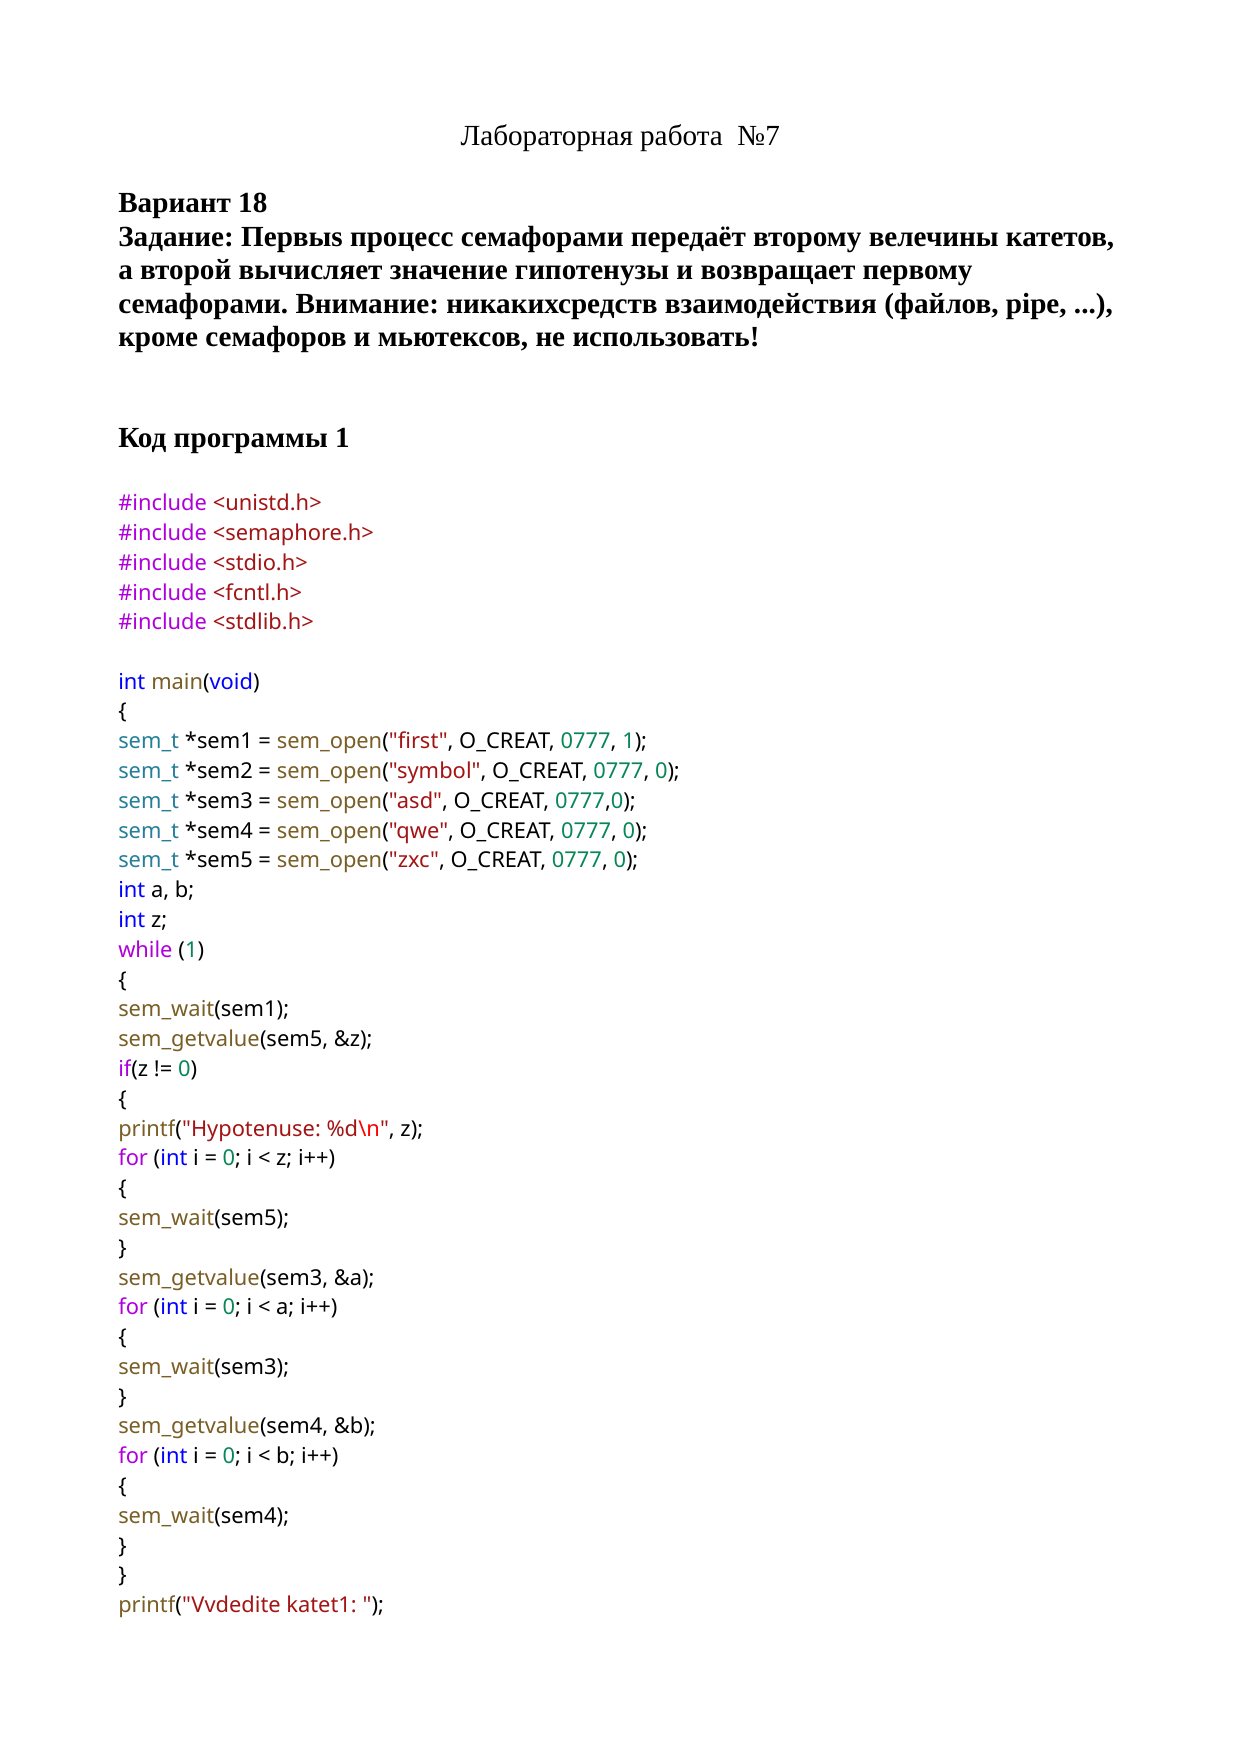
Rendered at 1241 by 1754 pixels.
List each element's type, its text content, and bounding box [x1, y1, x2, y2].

text printf("Hypotenuse: %d\n", z); [118, 1113, 1122, 1142]
text #include <stdlib.h> [118, 606, 1122, 636]
text Код программы 1 [118, 420, 1122, 453]
text sem_t *sem1 = sem_open("first", O_CREAT, 0777, 1); [118, 725, 1122, 755]
text sem_t *sem2 = sem_open("symbol", O_CREAT, 0777, 0); [118, 755, 1122, 785]
text for (int i = 0; i < a; i++) [118, 1291, 1122, 1321]
text sem_wait(sem5); [118, 1202, 1122, 1232]
text Задание: Первыѕ процесс семафорами передаёт второму велечины катетов, а второй вычисляет значение гипотенузы и возвращает первому семафорами. Внимание: никакихсредств взаимодействия (файлов, pipe, ...), кроме семафоров и мьютексов, не использовать! [118, 219, 1122, 353]
text #include <stdio.h> [118, 547, 1122, 576]
text int a, b; [118, 874, 1122, 904]
text #include <semaphore.h> [118, 517, 1122, 547]
text int main(void) [118, 666, 1122, 696]
text int z; [118, 904, 1122, 934]
text sem_wait(sem4); [118, 1500, 1122, 1530]
text { [118, 1083, 1122, 1113]
text } [118, 1232, 1122, 1262]
text sem_t *sem5 = sem_open("zxc", O_CREAT, 0777, 0); [118, 844, 1122, 874]
text sem_getvalue(sem5, &z); [118, 1023, 1122, 1053]
text } [118, 1530, 1122, 1559]
text if(z != 0) [118, 1053, 1122, 1083]
text while (1) [118, 934, 1122, 964]
text #include <unistd.h> [118, 487, 1122, 517]
text } [118, 1559, 1122, 1589]
text sem_wait(sem3); [118, 1351, 1122, 1381]
text #include <fcntl.h> [118, 576, 1122, 606]
text for (int i = 0; i < b; i++) [118, 1440, 1122, 1470]
text { [118, 1172, 1122, 1202]
text sem_t *sem3 = sem_open("asd", O_CREAT, 0777,0); [118, 785, 1122, 815]
text Вариант 18 [118, 185, 1122, 219]
text { [118, 696, 1122, 725]
text Лабораторная работа №7 [118, 118, 1122, 152]
text sem_getvalue(sem3, &a); [118, 1262, 1122, 1291]
text for (int i = 0; i < z; i++) [118, 1142, 1122, 1172]
text sem_getvalue(sem4, &b); [118, 1411, 1122, 1440]
text sem_wait(sem1); [118, 993, 1122, 1023]
text } [118, 1381, 1122, 1411]
text printf("Vvdedite katet1: "); [118, 1589, 1122, 1619]
text { [118, 1321, 1122, 1351]
text { [118, 1470, 1122, 1500]
text { [118, 964, 1122, 993]
text sem_t *sem4 = sem_open("qwe", O_CREAT, 0777, 0); [118, 815, 1122, 844]
